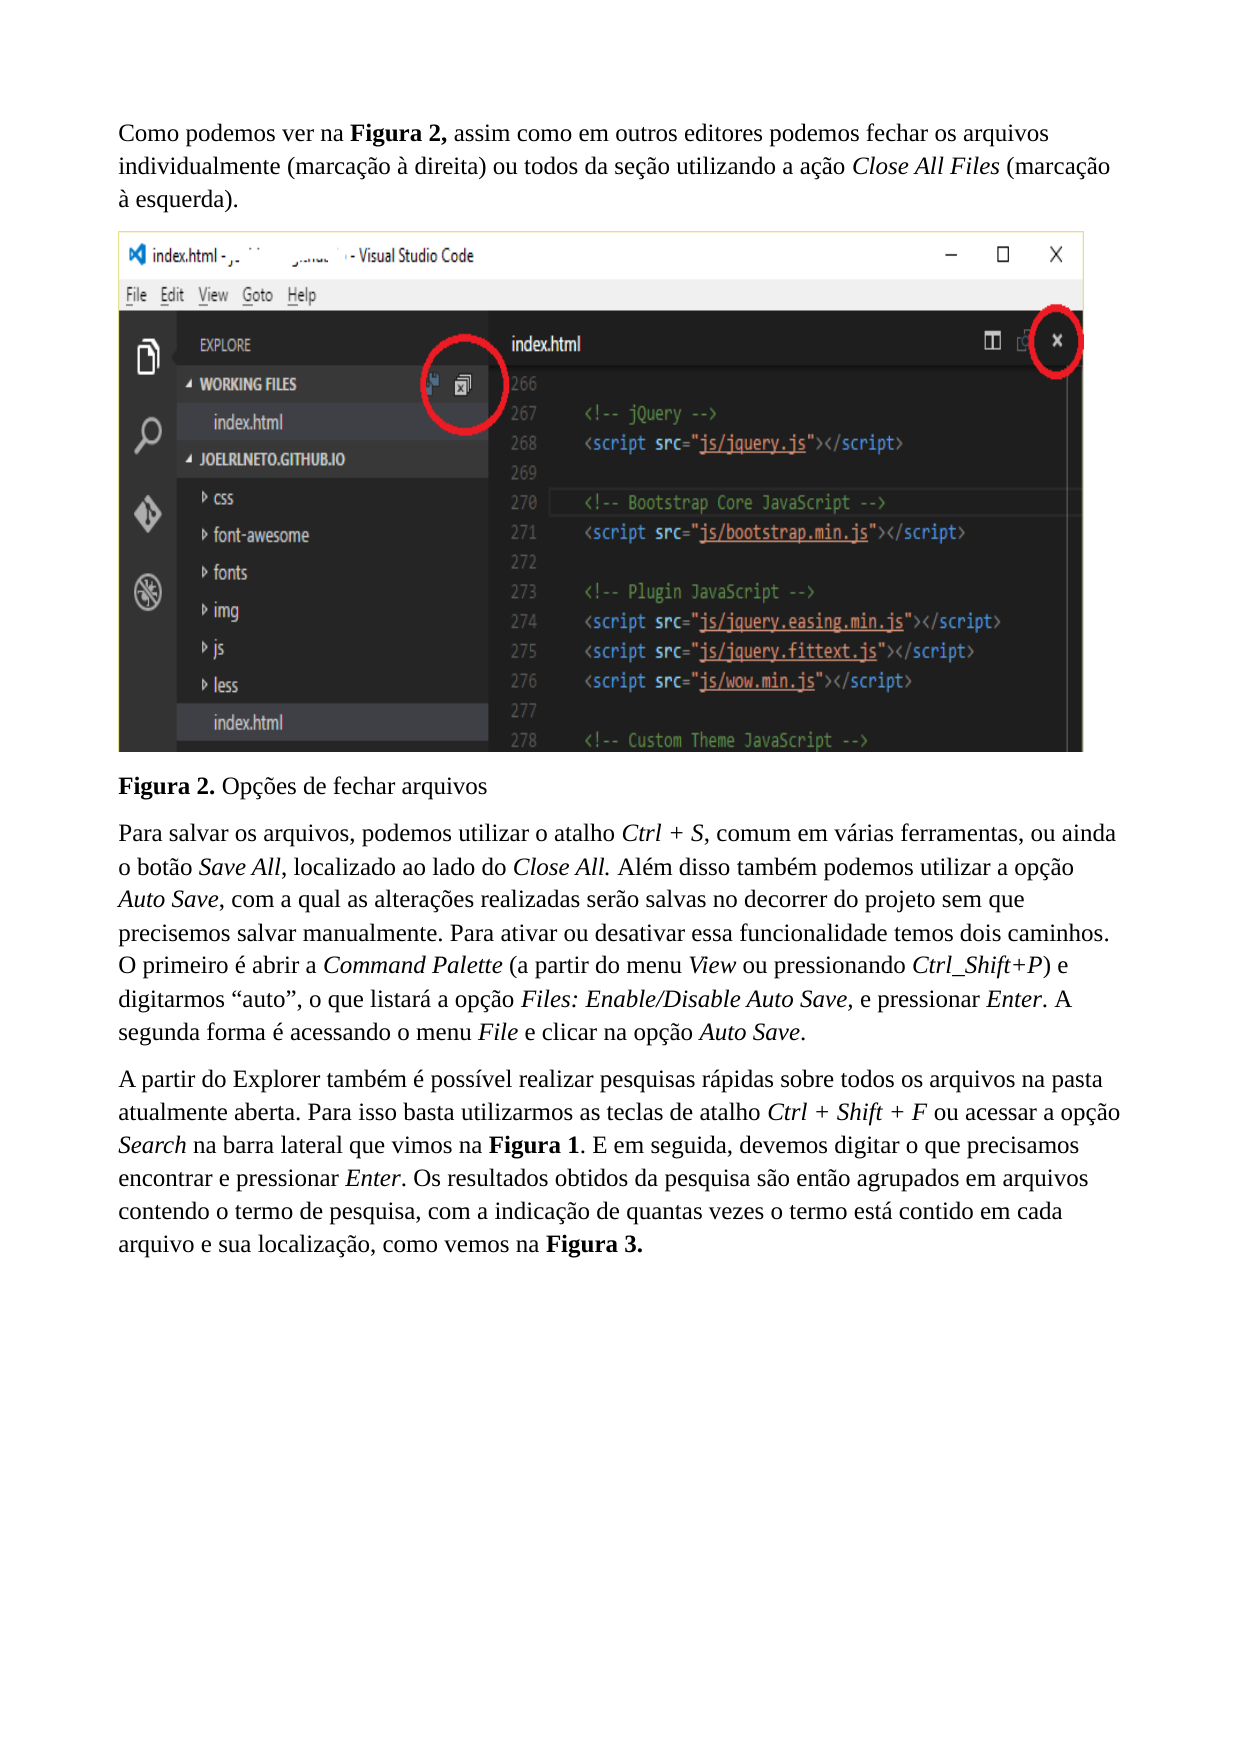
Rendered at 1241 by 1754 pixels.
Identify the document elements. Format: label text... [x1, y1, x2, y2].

text A partir do Explorer também é possível realizar pesquisas rápidas sobre todos os arquivos na pasta atualmente aberta. Para isso basta utilizarmos as teclas de atalho Ctrl + Shift + F ou acessar a opção Search na barra lateral que vimos na Figura 1. E em seguida, devemos digitar o que precisamos encontrar e pressionar Enter. Os resultados obtidos da pesquisa são então agrupados em arquivos contendo o termo de pesquisa, com a indicação de quantas vezes o termo está contido em cada arquivo e sua localização, como vemos na Figura 3. [118, 1064, 1122, 1258]
text Para salvar os arquivos, podemos utilizar o atalho Ctrl + S, comum em várias ferramentas, ou ainda o botão Save All, localizado ao lado do Close All. Além disso também podemos utilizar a opção Auto Save, com a qual as alterações realizadas serão salvas no decorrer do projeto sem que precisemos salvar manualmente. Para ativar ou desativar essa funcionalidade temos dois caminhos. O primeiro é abrir a Command Palette (a partir do menu View ou pressionando Ctrl_Shift+P) e digitarmos “auto”, o que listará a opção Files: Enable/Disable Auto Save, e pressionar Enter. A segunda forma é acessando o menu File e clicar na opção Auto Save. [118, 818, 1122, 1045]
text Figura 2. Opções de fechar arquivos [118, 771, 1122, 800]
picture [118, 231, 1084, 752]
text Como podemos ver na Figura 2, assim como em outros editores podemos fechar os arquivos individualmente (marcação à direita) ou todos da seção utilizando a ação Close All Files (marcação à esquerda). [118, 118, 1122, 213]
